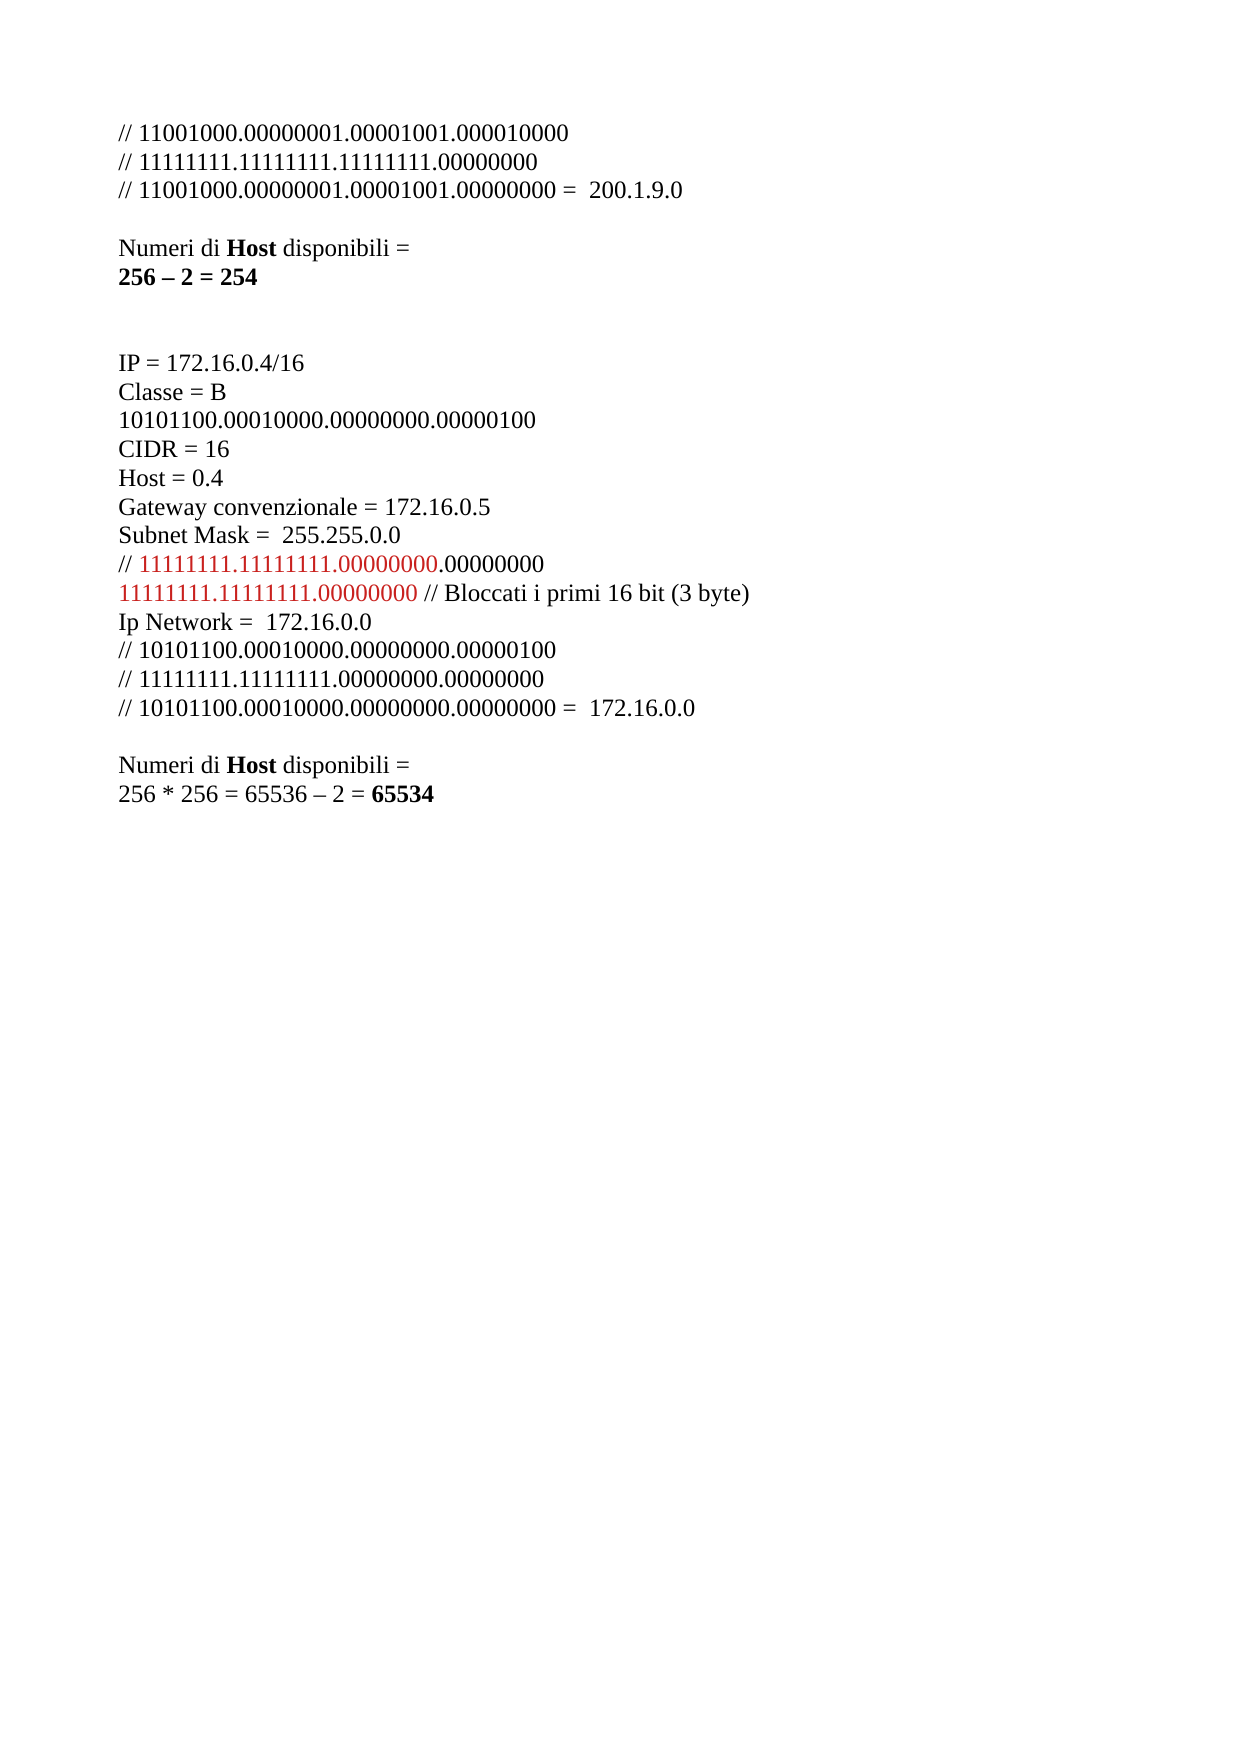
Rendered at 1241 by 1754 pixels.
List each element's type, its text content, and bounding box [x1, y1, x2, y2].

text IP = 172.16.0.4/16 [118, 348, 1122, 377]
text // 10101100.00010000.00000000.00000000 = 172.16.0.0 [118, 693, 1122, 722]
text 11111111.11111111.00000000 // Bloccati i primi 16 bit (3 byte) [118, 578, 1122, 607]
text // 11111111.11111111.00000000.00000000 [118, 549, 1122, 578]
text 256 * 256 = 65536 – 2 = 65534 [118, 779, 1122, 808]
text Gateway convenzionale = 172.16.0.5 [118, 492, 1122, 521]
text Host = 0.4 [118, 463, 1122, 492]
text Ip Network = 172.16.0.0 [118, 607, 1122, 636]
text // 11001000.00000001.00001001.00000000 = 200.1.9.0 [118, 176, 1122, 204]
text Subnet Mask = 255.255.0.0 [118, 521, 1122, 549]
text // 10101100.00010000.00000000.00000100 [118, 636, 1122, 664]
text // 11001000.00000001.00001001.000010000 [118, 118, 1122, 147]
text // 11111111.11111111.00000000.00000000 [118, 664, 1122, 693]
text Classe = B [118, 377, 1122, 406]
text CIDR = 16 [118, 434, 1122, 463]
text 256 – 2 = 254 [118, 262, 1122, 291]
text // 11111111.11111111.11111111.00000000 [118, 147, 1122, 176]
text Numeri di Host disponibili = [118, 233, 1122, 262]
text Numeri di Host disponibili = [118, 751, 1122, 779]
text 10101100.00010000.00000000.00000100 [118, 406, 1122, 434]
